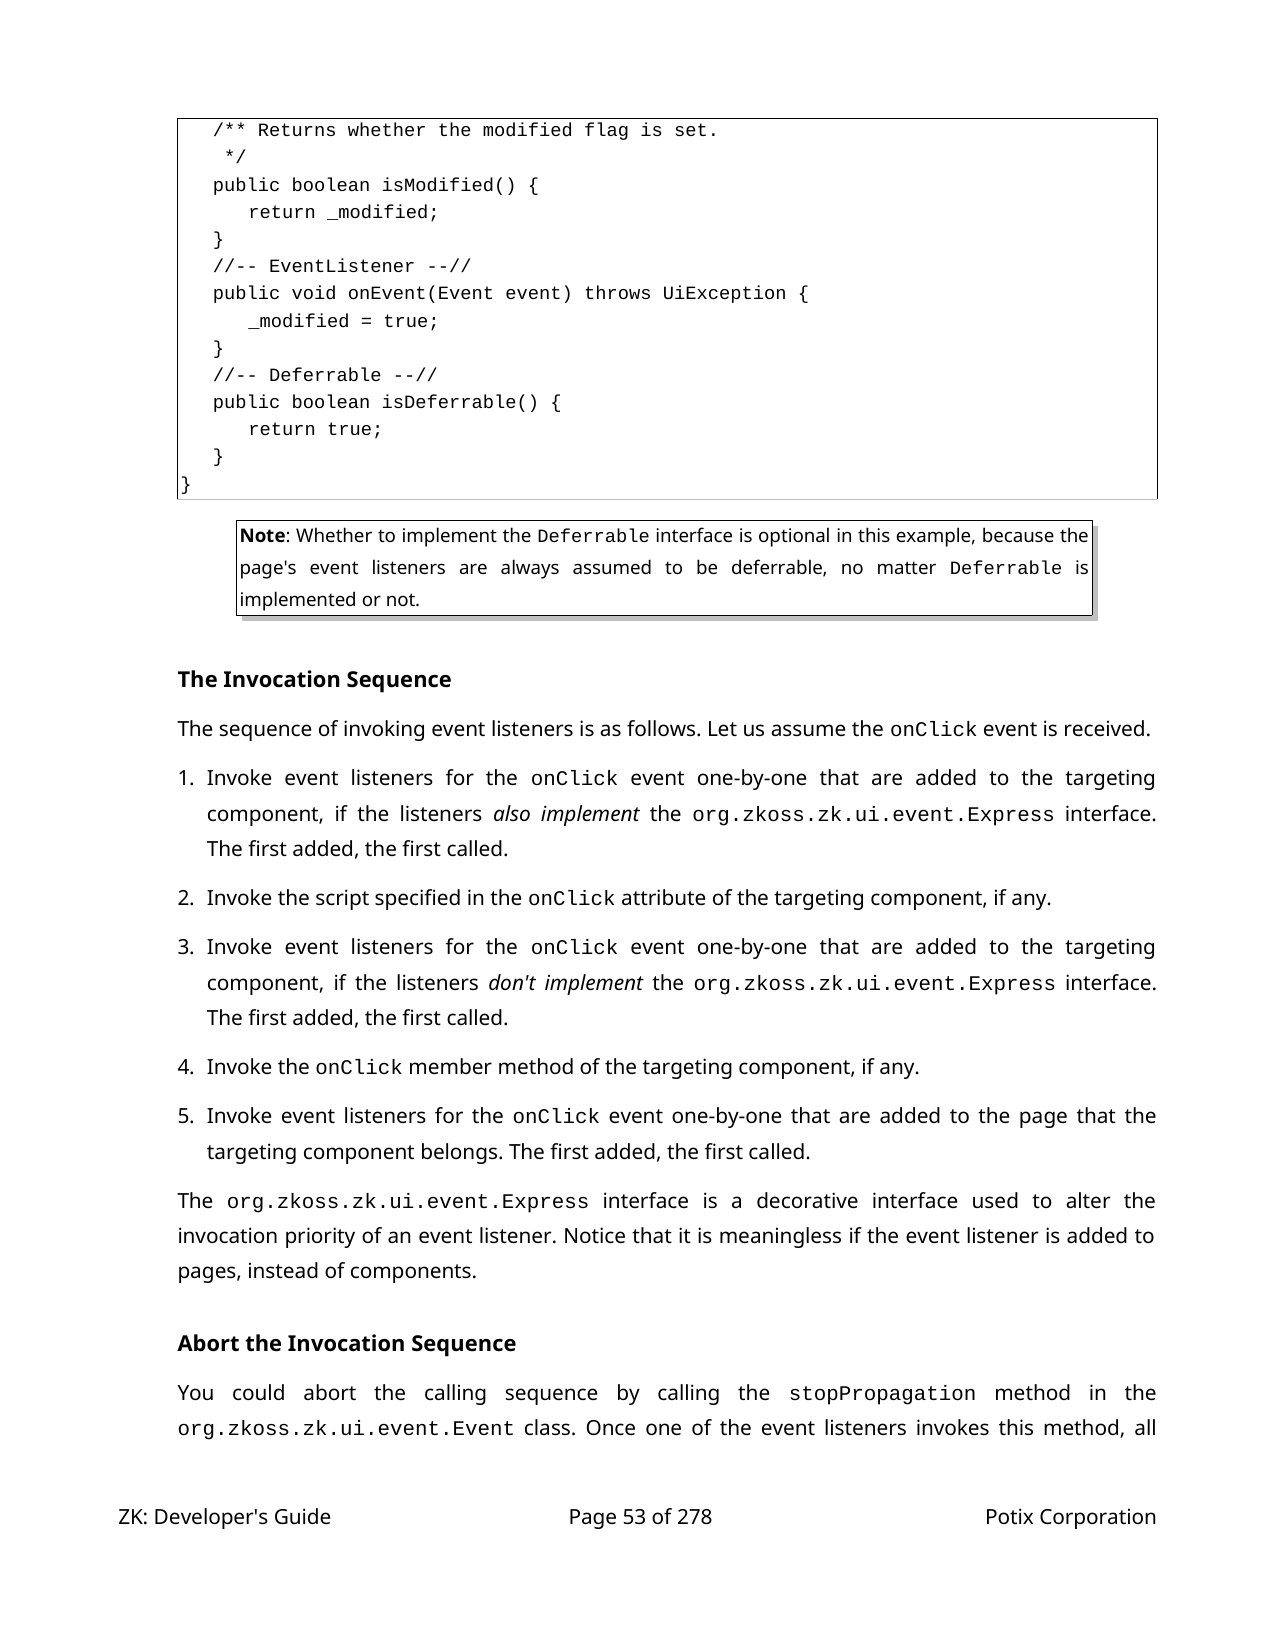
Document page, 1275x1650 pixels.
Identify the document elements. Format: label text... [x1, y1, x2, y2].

text /** Returns whether the modified flag is set. [178, 119, 1157, 142]
text public void onEvent(Event event) throws UiException { [178, 281, 1157, 306]
text //-- EventListener --// [178, 254, 1157, 278]
text _modified = true; [178, 308, 1157, 333]
text //-- Deferrable --// [178, 363, 1157, 387]
text Note: Whether to implement the Deferrable interface is optional in this example, because the page's event listeners are always assumed to be deferrable, no matter Deferrable is implemented or not. [237, 521, 1092, 615]
list Invoke the onClick member method of the targeting component, if any. [177, 1052, 1157, 1081]
text return _modified; [178, 200, 1157, 224]
list Invoke event listeners for the onClick event one-by-one that are added to the targeting component, if the listeners also implement the org.zkoss.zk.ui.event.Express interface. The first added, the first called. [177, 763, 1157, 863]
text The sequence of invoking event listeners is as follows. Let us assume the onClick event is received. [177, 714, 1157, 743]
subtitle The Invocation Sequence [177, 664, 1157, 694]
text public boolean isDeferrable() { [178, 390, 1157, 414]
subtitle Abort the Invocation Sequence [177, 1327, 1157, 1357]
text public boolean isModified() { [178, 172, 1157, 197]
text } [178, 227, 1157, 251]
list Invoke event listeners for the onClick event one-by-one that are added to the targeting component, if the listeners don't implement the org.zkoss.zk.ui.event.Express interface. The first added, the first called. [177, 932, 1157, 1032]
text } [178, 336, 1157, 360]
text return true; [178, 417, 1157, 441]
list Invoke the script specified in the onClick attribute of the targeting component, if any. [177, 883, 1157, 912]
text You could abort the calling sequence by calling the stopPropagation method in the org.zkoss.zk.ui.event.Event class. Once one of the event listeners invokes this method, all [177, 1378, 1157, 1442]
text } [178, 472, 1157, 499]
text } [178, 444, 1157, 469]
list Invoke event listeners for the onClick event one-by-one that are added to the page that the targeting component belongs. The first added, the first called. [177, 1102, 1157, 1165]
text */ [178, 145, 1157, 169]
text The org.zkoss.zk.ui.event.Express interface is a decorative interface used to alter the invocation priority of an event listener. Notice that it is meaningless if the event listener is added to pages, instead of components. [177, 1186, 1157, 1285]
